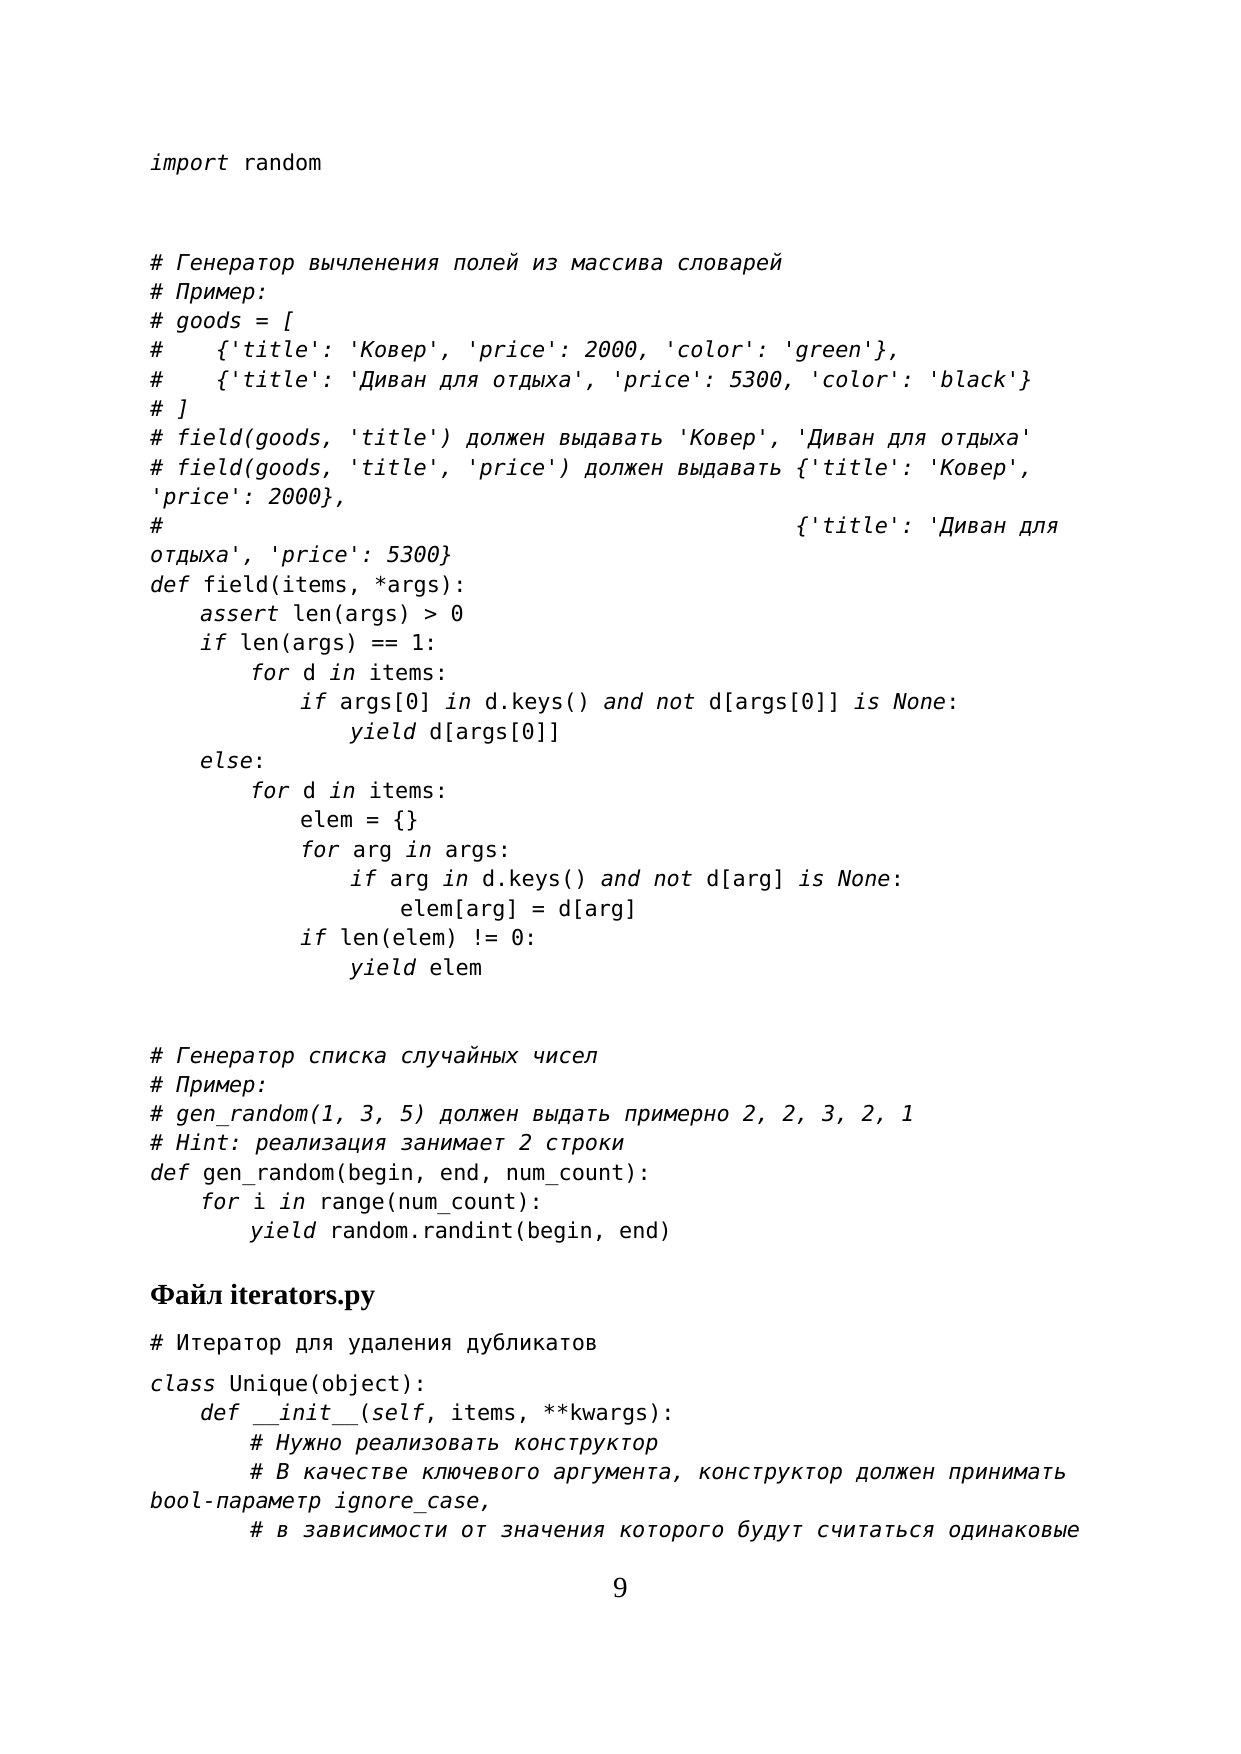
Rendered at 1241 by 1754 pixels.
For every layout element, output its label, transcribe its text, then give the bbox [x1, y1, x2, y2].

text if args[0] in d.keys() and not d[args[0]] is None: [150, 689, 1090, 715]
text yield d[args[0]] [150, 719, 1090, 744]
text # Генератор вычленения полей из массива словарей [150, 250, 1090, 275]
text # В качестве ключевого аргумента, конструктор должен принимать bool-параметр ignore_case, [150, 1459, 1090, 1514]
text # field(goods, 'title') должен выдавать 'Ковер', 'Диван для отдыха' [150, 425, 1090, 451]
text # {'title': 'Диван для отдыха', 'price': 5300, 'color': 'black'} [150, 367, 1090, 392]
text # Пример: [150, 1072, 1090, 1097]
text elem[arg] = d[arg] [150, 896, 1090, 921]
text # Hint: реализация занимает 2 строки [150, 1131, 1090, 1156]
text for i in range(num_count): [150, 1189, 1090, 1214]
text if arg in d.keys() and not d[arg] is None: [150, 866, 1090, 892]
text class Unique(object): [150, 1371, 1090, 1396]
text yield elem [150, 955, 1090, 980]
text if len(elem) != 0: [150, 925, 1090, 951]
text else: [150, 748, 1090, 774]
text # ] [150, 396, 1090, 422]
text Файл iterators.py [150, 1277, 1090, 1311]
text elem = {} [150, 807, 1090, 833]
text # Генератор списка случайных чисел [150, 1043, 1090, 1068]
text # gen_random(1, 3, 5) должен выдать примерно 2, 2, 3, 2, 1 [150, 1101, 1090, 1127]
text # goods = [ [150, 308, 1090, 334]
text # {'title': 'Диван для отдыха', 'price': 5300} [150, 513, 1090, 568]
text yield random.randint(begin, end) [150, 1218, 1090, 1244]
text for d in items: [150, 778, 1090, 803]
text # Итератор для удаления дубликатов [150, 1330, 1090, 1355]
text def gen_random(begin, end, num_count): [150, 1160, 1090, 1185]
text for arg in args: [150, 837, 1090, 862]
text # field(goods, 'title', 'price') должен выдавать {'title': 'Ковер', 'price': 2000}, [150, 454, 1090, 509]
text if len(args) == 1: [150, 630, 1090, 656]
text def field(items, *args): [150, 572, 1090, 597]
text # в зависимости от значения которого будут считаться одинаковые [150, 1518, 1090, 1543]
text for d in items: [150, 660, 1090, 685]
text def __init__(self, items, **kwargs): [150, 1400, 1090, 1426]
text assert len(args) > 0 [150, 601, 1090, 626]
text # Нужно реализовать конструктор [150, 1429, 1090, 1455]
text # Пример: [150, 279, 1090, 304]
text # {'title': 'Ковер', 'price': 2000, 'color': 'green'}, [150, 337, 1090, 363]
text import random [150, 150, 1090, 176]
